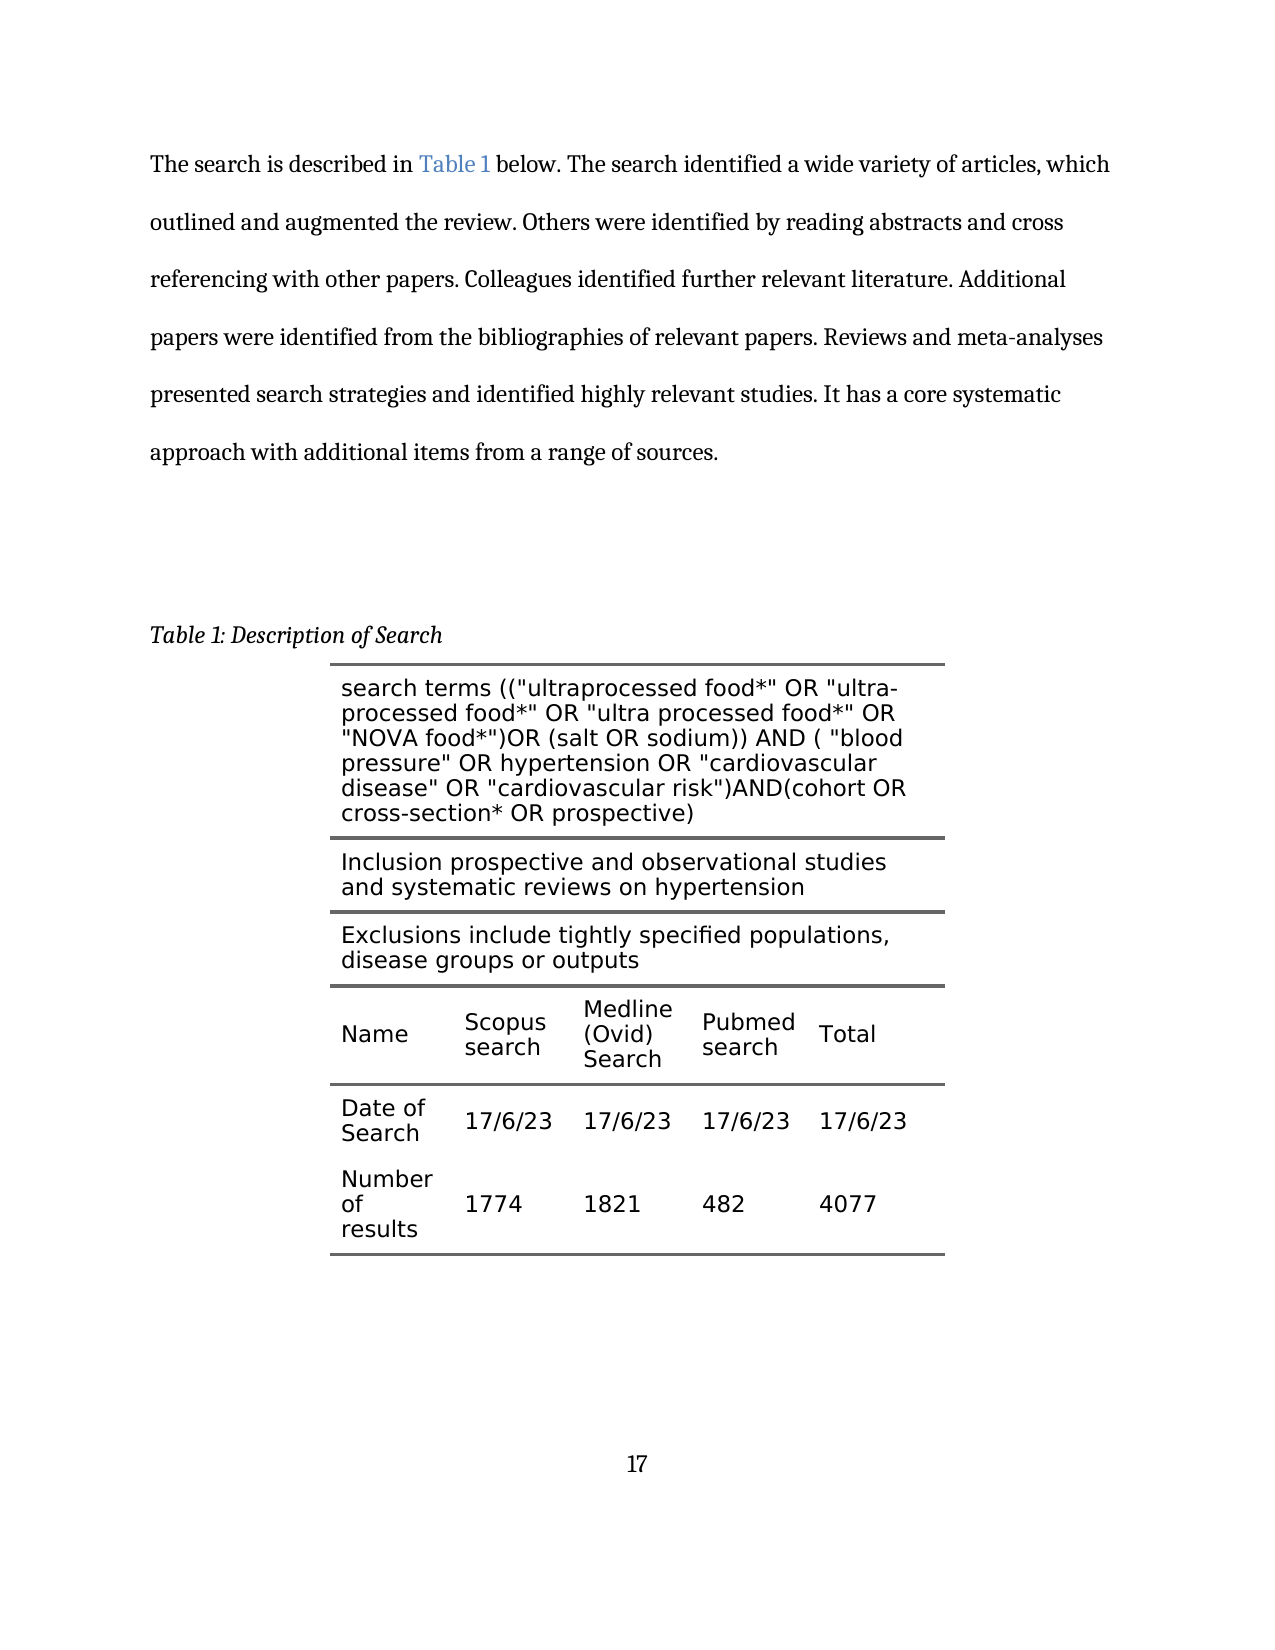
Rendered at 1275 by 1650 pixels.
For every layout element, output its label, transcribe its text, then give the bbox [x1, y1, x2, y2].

table_header search terms (("ultraprocessed food*" OR "ultra-processed food*" OR "ultra processed food*" OR "NOVA food*")OR (salt OR sodium)) AND ( "blood pressure" OR hypertension OR "cardiovascular disease" OR "cardiovascular risk")AND(cohort OR cross-section* OR prospective) [330, 666, 944, 836]
table_cell Name [330, 988, 454, 1083]
table_cell 1821 [573, 1157, 691, 1253]
table_cell 17/6/23 [573, 1086, 691, 1157]
table_cell 4077 [809, 1157, 944, 1253]
text The search is described in Table 1 below. The search identified a wide variety of articles, which outlined and augmented the review. Others were identified by reading abstracts and cross referencing with other papers. Colleagues identified further relevant literature. Additional papers were identified from the bibliographies of relevant papers. Reviews and meta-analyses presented search strategies and identified highly relevant studies. It has a core systematic approach with additional items from a range of sources. [150, 150, 1125, 466]
table_cell Date of Search [330, 1086, 454, 1157]
table_cell 17/6/23 [809, 1086, 944, 1157]
table_cell Number of results [330, 1157, 454, 1253]
table_cell Total [809, 988, 944, 1083]
table_cell Exclusions include tightly specified populations, disease groups or outputs [330, 914, 944, 984]
text Table 1: Description of Search [150, 621, 1125, 650]
table_cell 1774 [454, 1157, 573, 1253]
table_cell 482 [691, 1157, 808, 1253]
table_cell 17/6/23 [691, 1086, 808, 1157]
table_cell Inclusion prospective and observational studies and systematic reviews on hypertension [330, 840, 944, 910]
table_cell Pubmed search [691, 988, 808, 1083]
table_cell 17/6/23 [454, 1086, 573, 1157]
table_cell Medline (Ovid) Search [573, 988, 691, 1083]
table_cell Scopus search [454, 988, 573, 1083]
